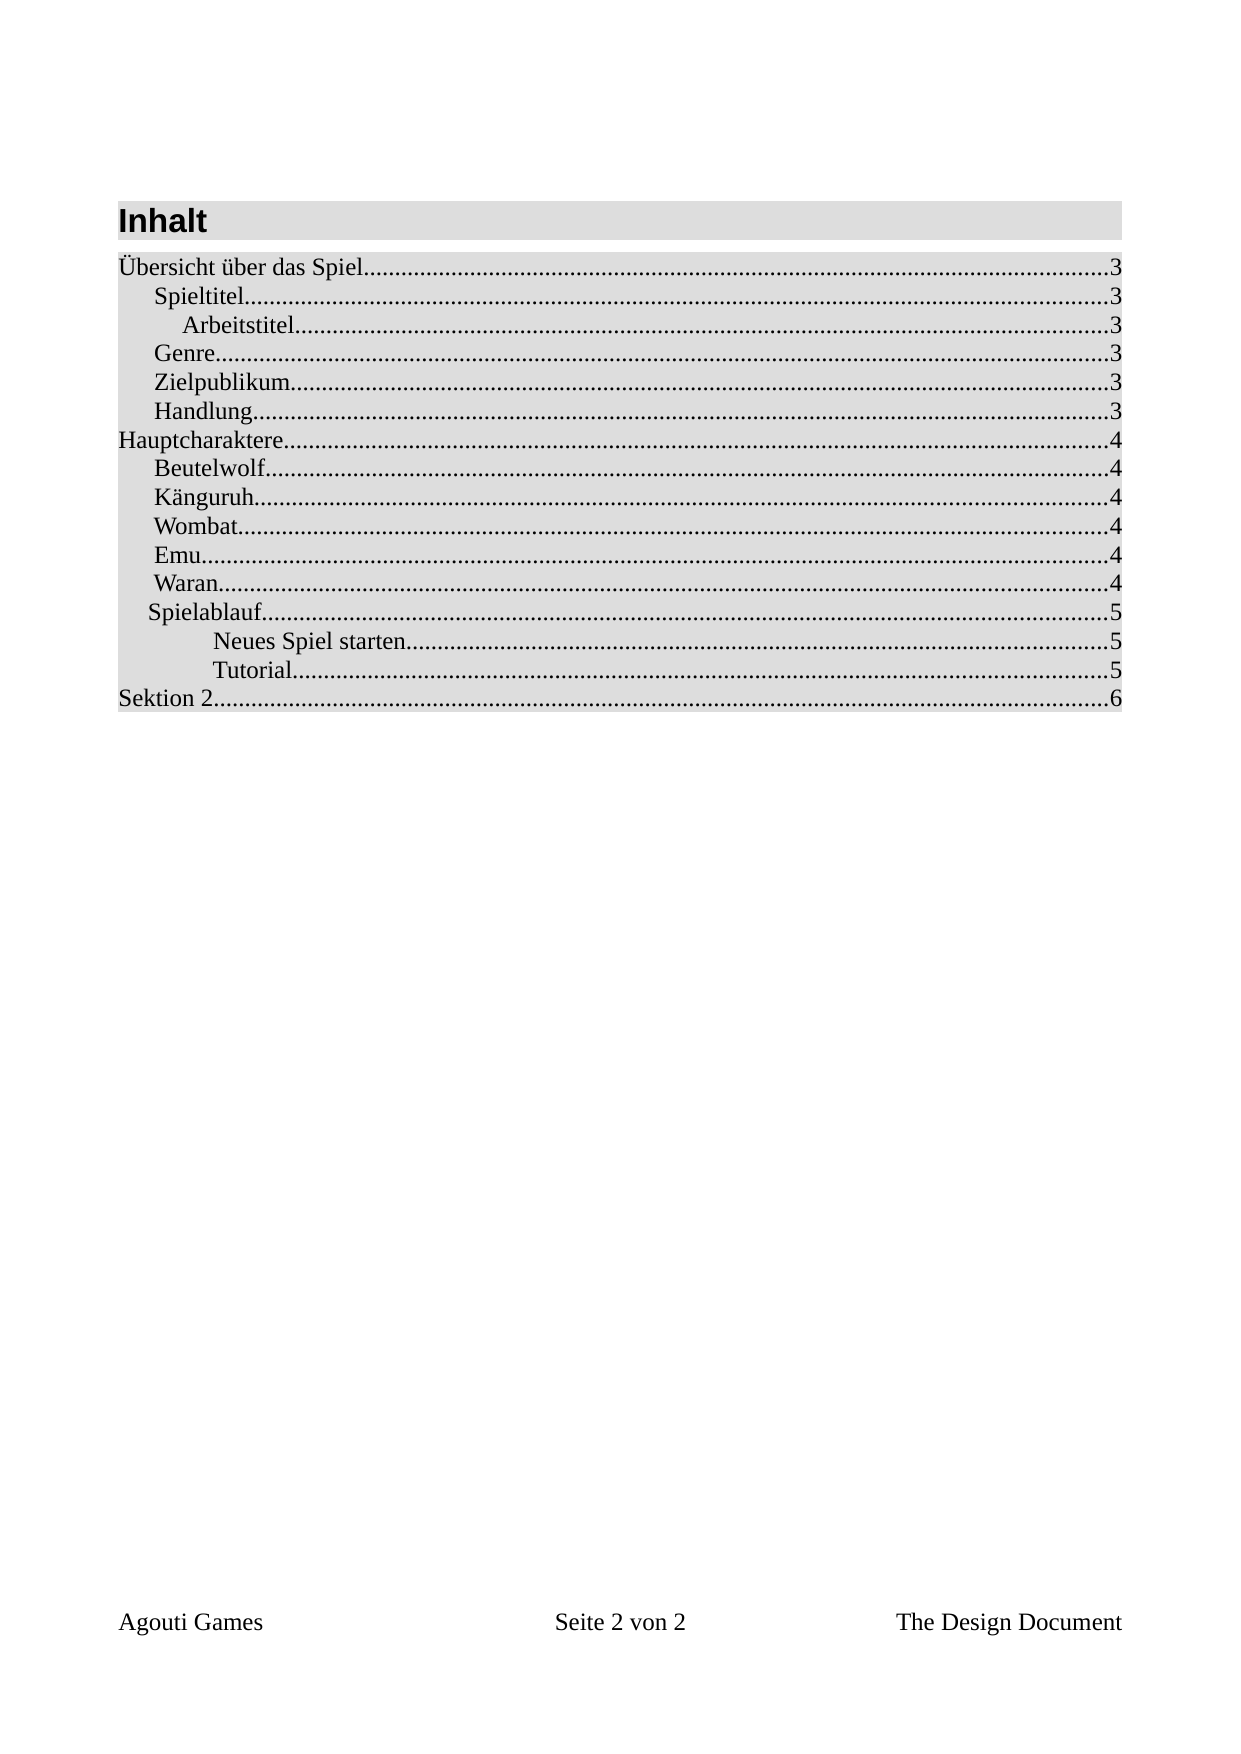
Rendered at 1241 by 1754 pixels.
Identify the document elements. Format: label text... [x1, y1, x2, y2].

text Arbeitstitel 3 [177, 310, 1122, 338]
text Spielablauf 5 [148, 597, 1122, 626]
subtitle Inhalt [118, 201, 1122, 240]
text Zielpublikum 3 [148, 367, 1122, 396]
text Wombat 4 [148, 511, 1122, 540]
text Emu 4 [148, 540, 1122, 568]
text Spieltitel 3 [148, 281, 1122, 310]
text Übersicht über das Spiel 3 [118, 252, 1122, 281]
text Sektion 2 6 [118, 683, 1122, 712]
text Waran 4 [148, 568, 1122, 597]
text Neues Spiel starten 5 [207, 626, 1122, 655]
text Beutelwolf 4 [148, 453, 1122, 482]
text Tutorial 5 [207, 655, 1122, 683]
text Hauptcharaktere 4 [118, 425, 1122, 453]
text Handlung 3 [148, 396, 1122, 425]
text Känguruh 4 [148, 482, 1122, 511]
text Genre 3 [148, 338, 1122, 367]
